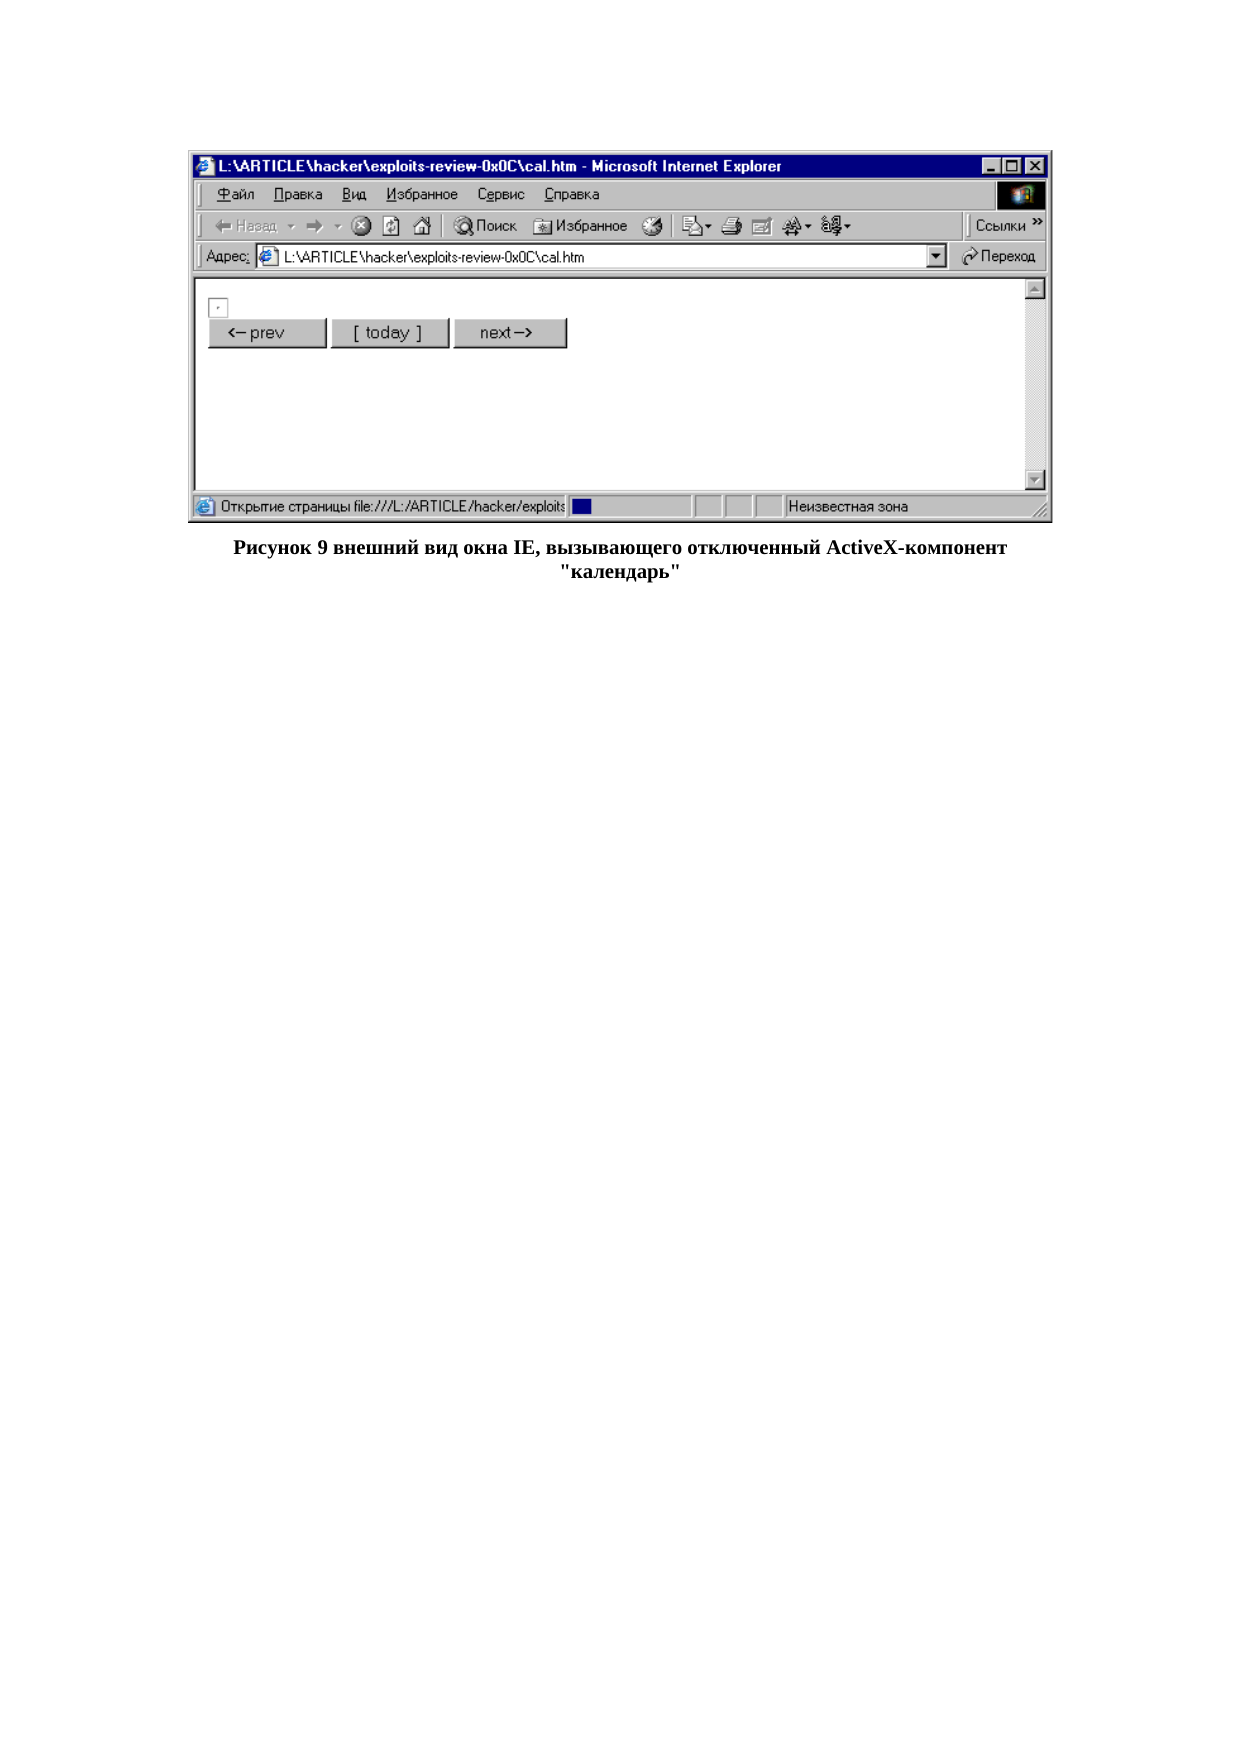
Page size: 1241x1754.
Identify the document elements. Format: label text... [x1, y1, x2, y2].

picture [188, 150, 1053, 523]
text Рисунок 9 внешний вид окна IE, вызывающего отключенный ActiveX-компонент "календарь" [187, 535, 1053, 583]
